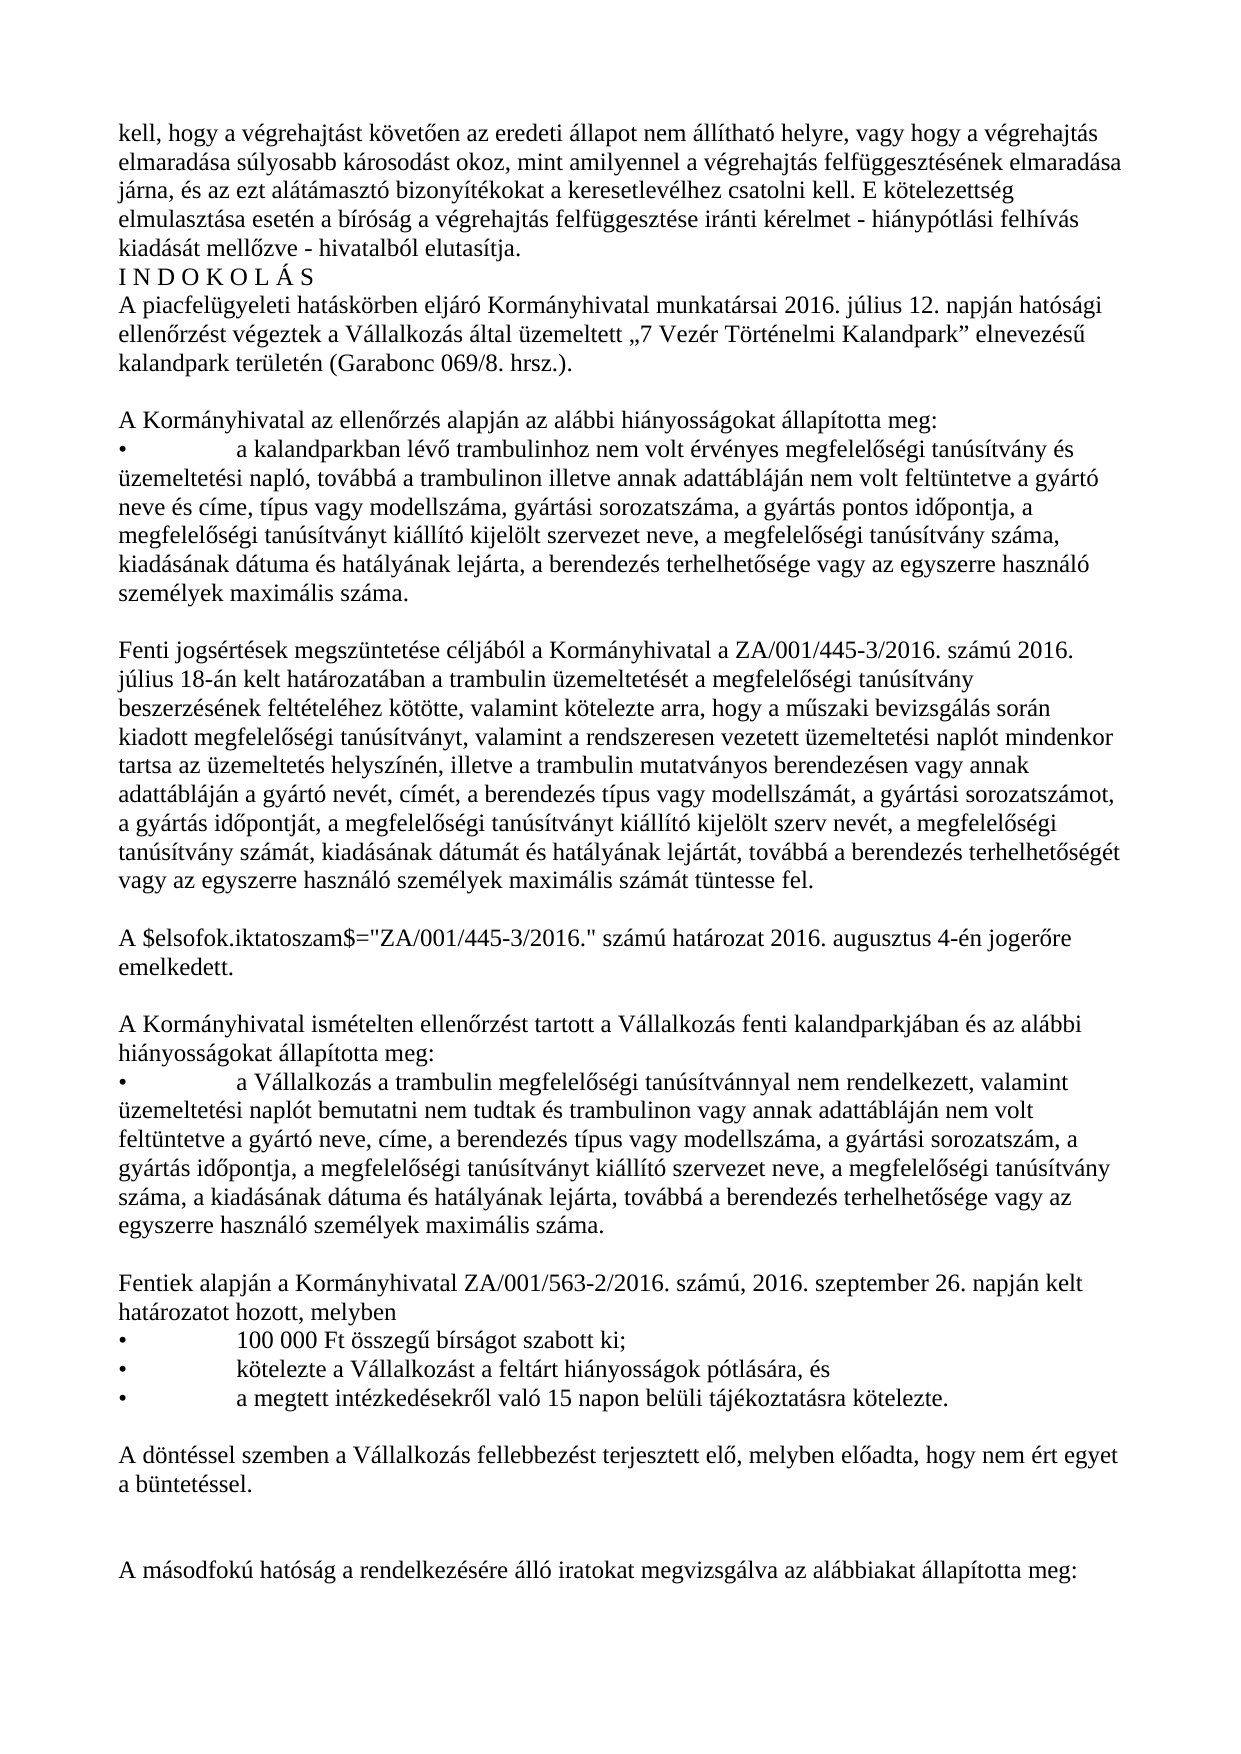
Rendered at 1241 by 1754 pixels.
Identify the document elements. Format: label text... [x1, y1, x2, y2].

text kell, hogy a végrehajtást követően az eredeti állapot nem állítható helyre, vagy hogy a végrehajtás elmaradása súlyosabb károsodást okoz, mint amilyennel a végrehajtás felfüggesztésének elmaradása járna, és az ezt alátámasztó bizonyítékokat a keresetlevélhez csatolni kell. E kötelezettség elmulasztása esetén a bíróság a végrehajtás felfüggesztése iránti kérelmet - hiánypótlási felhívás kiadását mellőzve - hivatalból elutasítja. [118, 118, 1122, 262]
text I N D O K O L Á S [118, 262, 1122, 291]
text A piacfelügyeleti hatáskörben eljáró Kormányhivatal munkatársai 2016. július 12. napján hatósági ellenőrzést végeztek a Vállalkozás által üzemeltett „7 Vezér Történelmi Kalandpark” elnevezésű kalandpark területén (Garabonc 069/8. hrsz.). A Kormányhivatal az ellenőrzés alapján az alábbi hiányosságokat állapította meg: • a kalandparkban lévő trambulinhoz nem volt érvényes megfelelőségi tanúsítvány és üzemeltetési napló, továbbá a trambulinon illetve annak adattábláján nem volt feltüntetve a gyártó neve és címe, típus vagy modellszáma, gyártási sorozatszáma, a gyártás pontos időpontja, a megfelelőségi tanúsítványt kiállító kijelölt szervezet neve, a megfelelőségi tanúsítvány száma, kiadásának dátuma és hatályának lejárta, a berendezés terhelhetősége vagy az egyszerre használó személyek maximális száma. Fenti jogsértések megszüntetése céljából a Kormányhivatal a ZA/001/445-3/2016. számú 2016. július 18-án kelt határozatában a trambulin üzemeltetését a megfelelőségi tanúsítvány beszerzésének feltételéhez kötötte, valamint kötelezte arra, hogy a műszaki bevizsgálás során kiadott megfelelőségi tanúsítványt, valamint a rendszeresen vezetett üzemeltetési naplót mindenkor tartsa az üzemeltetés helyszínén, illetve a trambulin mutatványos berendezésen vagy annak adattábláján a gyártó nevét, címét, a berendezés típus vagy modellszámát, a gyártási sorozatszámot, a gyártás időpontját, a megfelelőségi tanúsítványt kiállító kijelölt szerv nevét, a megfelelőségi tanúsítvány számát, kiadásának dátumát és hatályának lejártát, továbbá a berendezés terhelhetőségét vagy az egyszerre használó személyek maximális számát tüntesse fel. A $elsofok.iktatoszam$="ZA/001/445-3/2016." számú határozat 2016. augusztus 4-én jogerőre emelkedett. A Kormányhivatal ismételten ellenőrzést tartott a Vállalkozás fenti kalandparkjában és az alábbi hiányosságokat állapította meg: • a Vállalkozás a trambulin megfelelőségi tanúsítvánnyal nem rendelkezett, valamint üzemeltetési naplót bemutatni nem tudtak és trambulinon vagy annak adattábláján nem volt feltüntetve a gyártó neve, címe, a berendezés típus vagy modellszáma, a gyártási sorozatszám, a gyártás időpontja, a megfelelőségi tanúsítványt kiállító szervezet neve, a megfelelőségi tanúsítvány száma, a kiadásának dátuma és hatályának lejárta, továbbá a berendezés terhelhetősége vagy az egyszerre használó személyek maximális száma. Fentiek alapján a Kormányhivatal ZA/001/563-2/2016. számú, 2016. szeptember 26. napján kelt határozatot hozott, melyben • 100 000 Ft összegű bírságot szabott ki; • kötelezte a Vállalkozást a feltárt hiányosságok pótlására, és • a megtett intézkedésekről való 15 napon belüli tájékoztatásra kötelezte. A döntéssel szemben a Vállalkozás fellebbezést terjesztett elő, melyben előadta, hogy nem ért egyet a büntetéssel. A másodfokú hatóság a rendelkezésére álló iratokat megvizsgálva az alábbiakat állapította meg: [118, 291, 1122, 1613]
